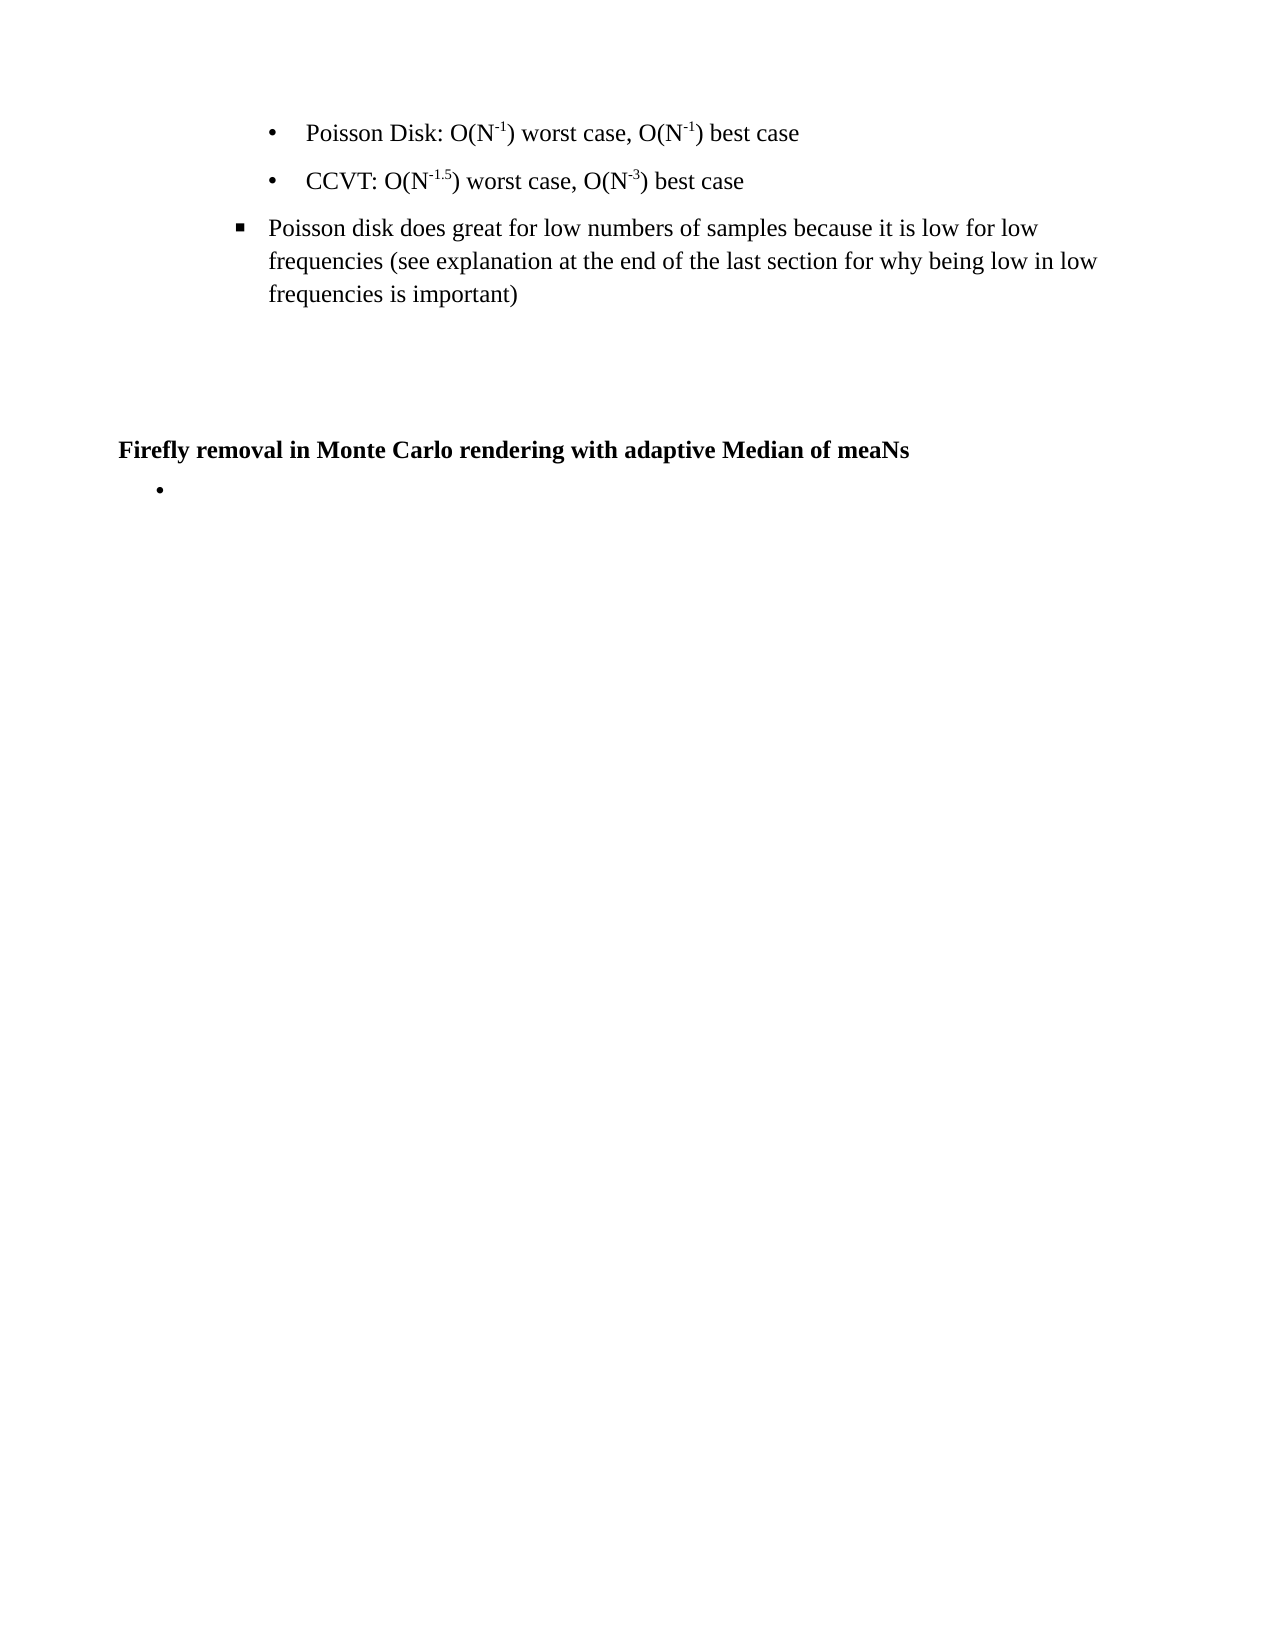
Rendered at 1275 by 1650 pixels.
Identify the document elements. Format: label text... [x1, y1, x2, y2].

subtitle Firefly removal in Monte Carlo rendering with adaptive Median of meaNs [118, 435, 1157, 463]
list Poisson disk does great for low numbers of samples because it is low for low frequencies (see explanation at the end of the last section for why being low in low frequencies is important) [231, 213, 1157, 308]
list CCVT: O(N-1.5) worst case, O(N-3) best case [268, 166, 1157, 194]
list Poisson Disk: O(N-1) worst case, O(N-1) best case [268, 118, 1157, 147]
